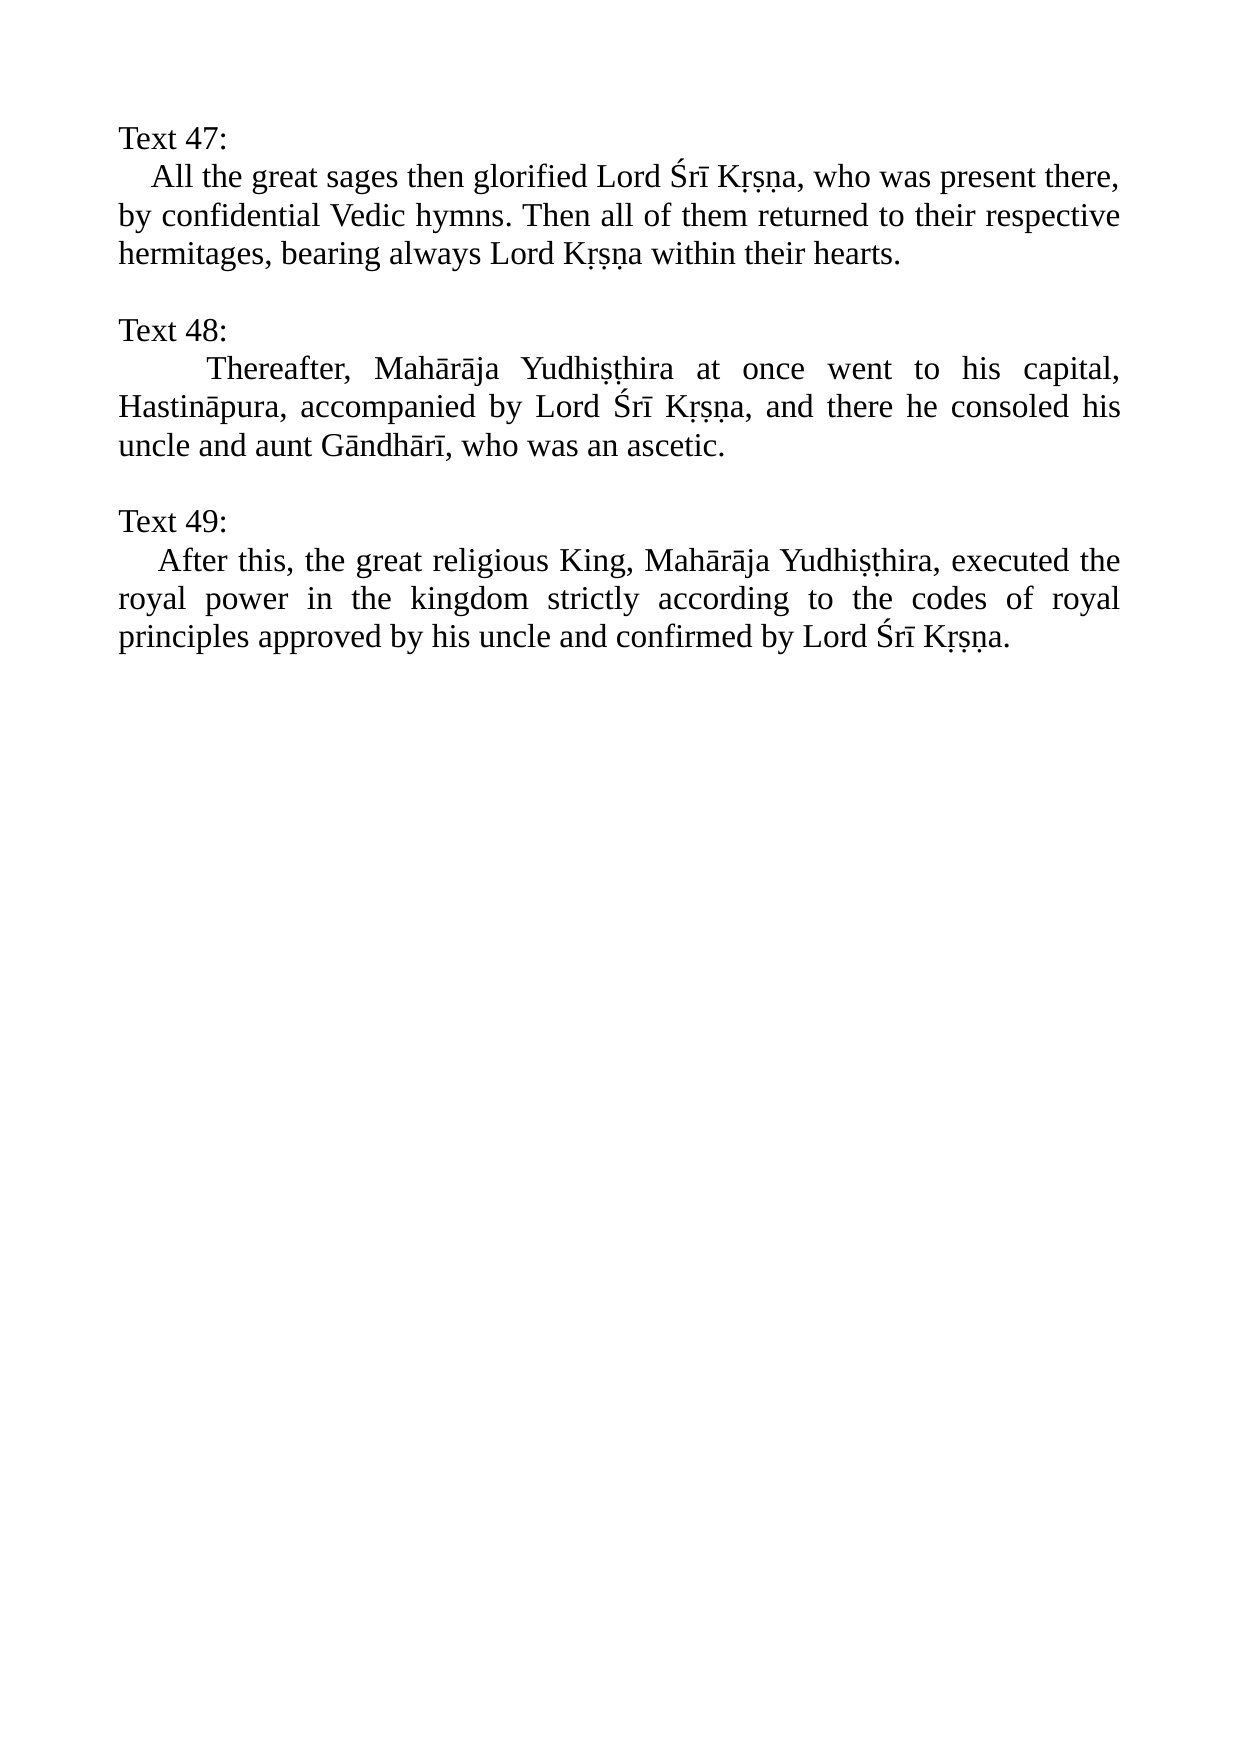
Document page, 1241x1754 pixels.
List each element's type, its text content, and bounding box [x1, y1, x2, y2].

text Text 47: [118, 118, 1122, 156]
text Thereafter, Mahārāja Yudhiṣṭhira at once went to his capital, Hastināpura, accompanied by Lord Śrī Kṛṣṇa, and there he consoled his uncle and aunt Gāndhārī, who was an ascetic. [118, 348, 1122, 463]
text Text 48: [118, 310, 1122, 348]
text All the great sages then glorified Lord Śrī Kṛṣṇa, who was present there, by confidential Vedic hymns. Then all of them returned to their respective hermitages, bearing always Lord Kṛṣṇa within their hearts. [118, 156, 1122, 271]
text Text 49: [118, 501, 1122, 540]
text After this, the great religious King, Mahārāja Yudhiṣṭhira, executed the royal power in the kingdom strictly according to the codes of royal principles approved by his uncle and confirmed by Lord Śrī Kṛṣṇa. [118, 540, 1122, 655]
